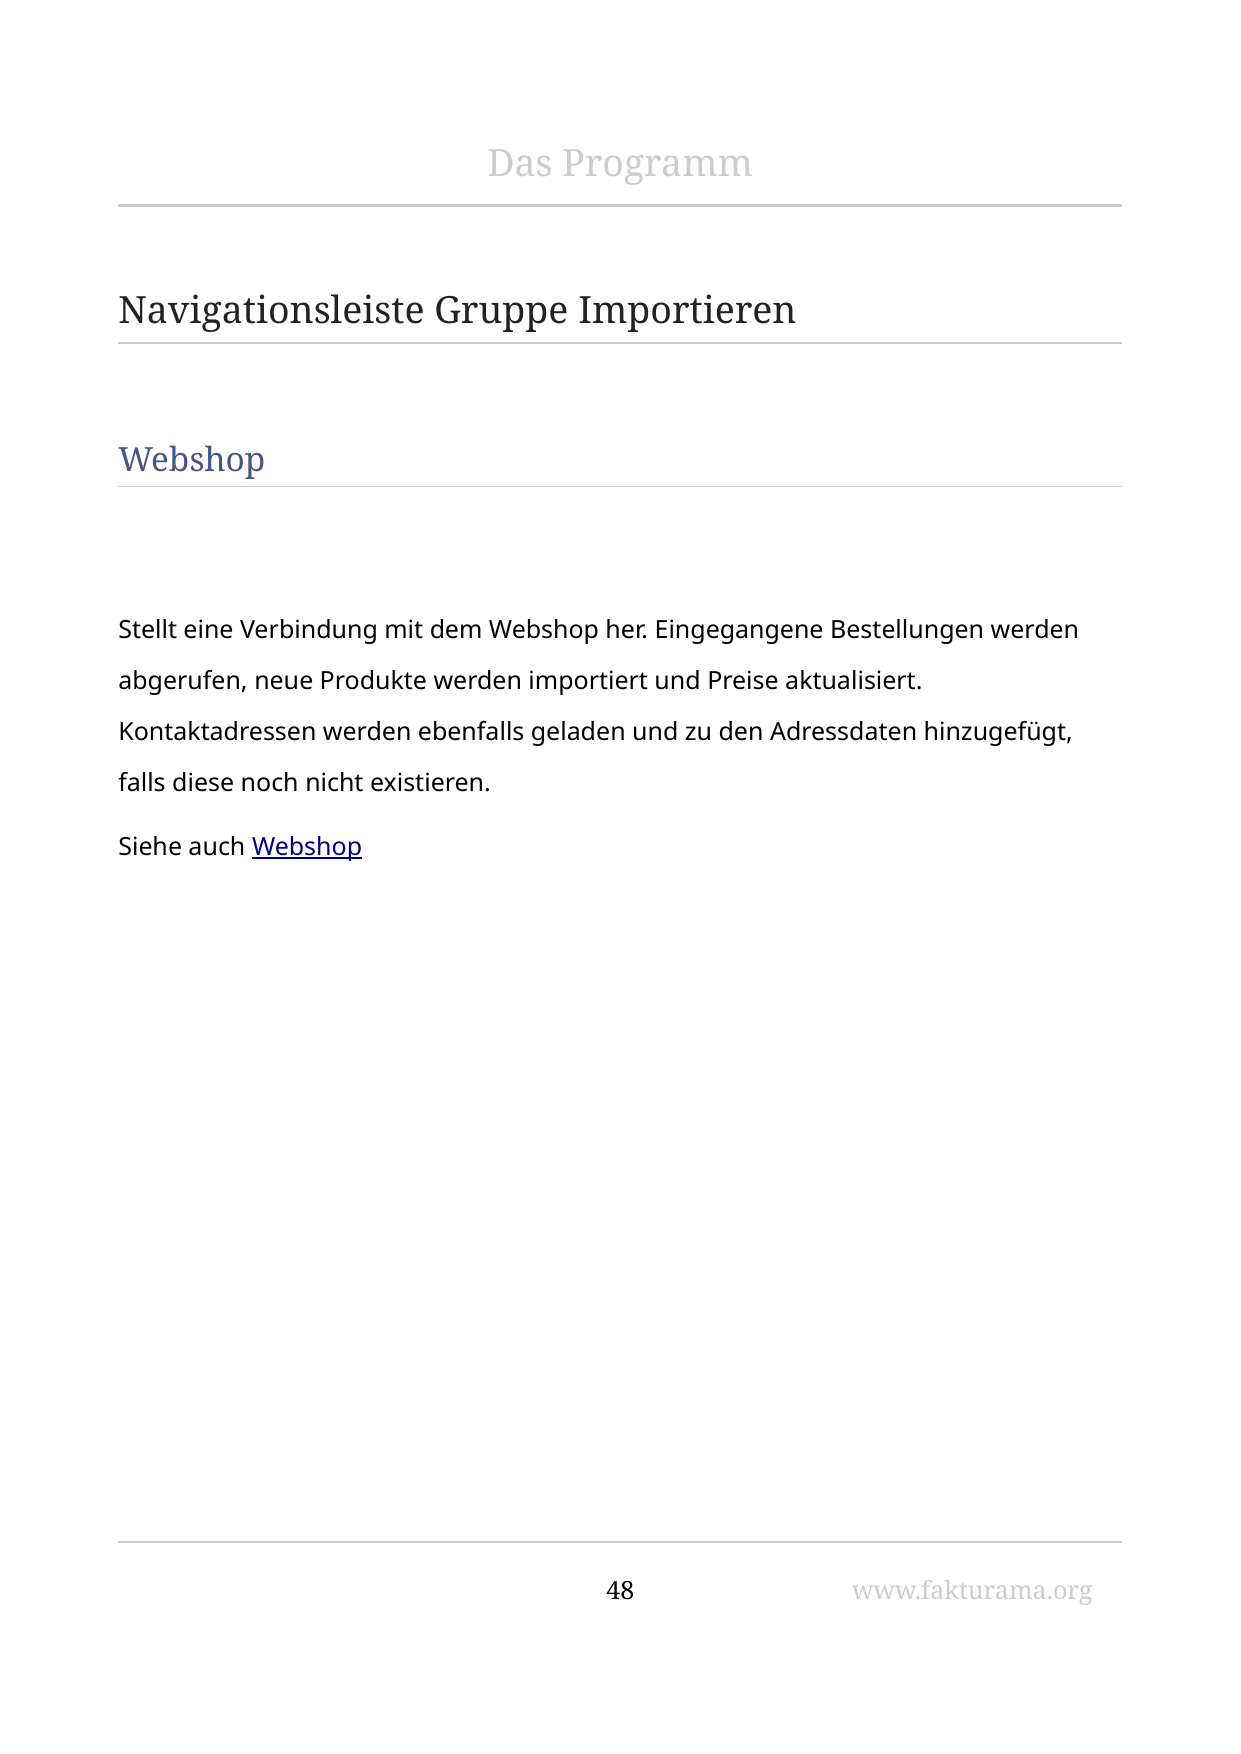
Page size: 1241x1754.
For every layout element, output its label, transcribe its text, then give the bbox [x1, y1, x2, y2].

subtitle Webshop [118, 436, 1122, 486]
text Siehe auch Webshop [118, 828, 1122, 862]
text Stellt eine Verbindung mit dem Webshop her. Eingegangene Bestellungen werden abgerufen, neue Produkte werden importiert und Preise aktualisiert. Kontaktadressen werden ebenfalls geladen und zu den Adressdaten hinzugefügt, falls diese noch nicht existieren. [118, 611, 1122, 799]
subtitle Navigationsleiste Gruppe Importieren [118, 283, 1122, 342]
